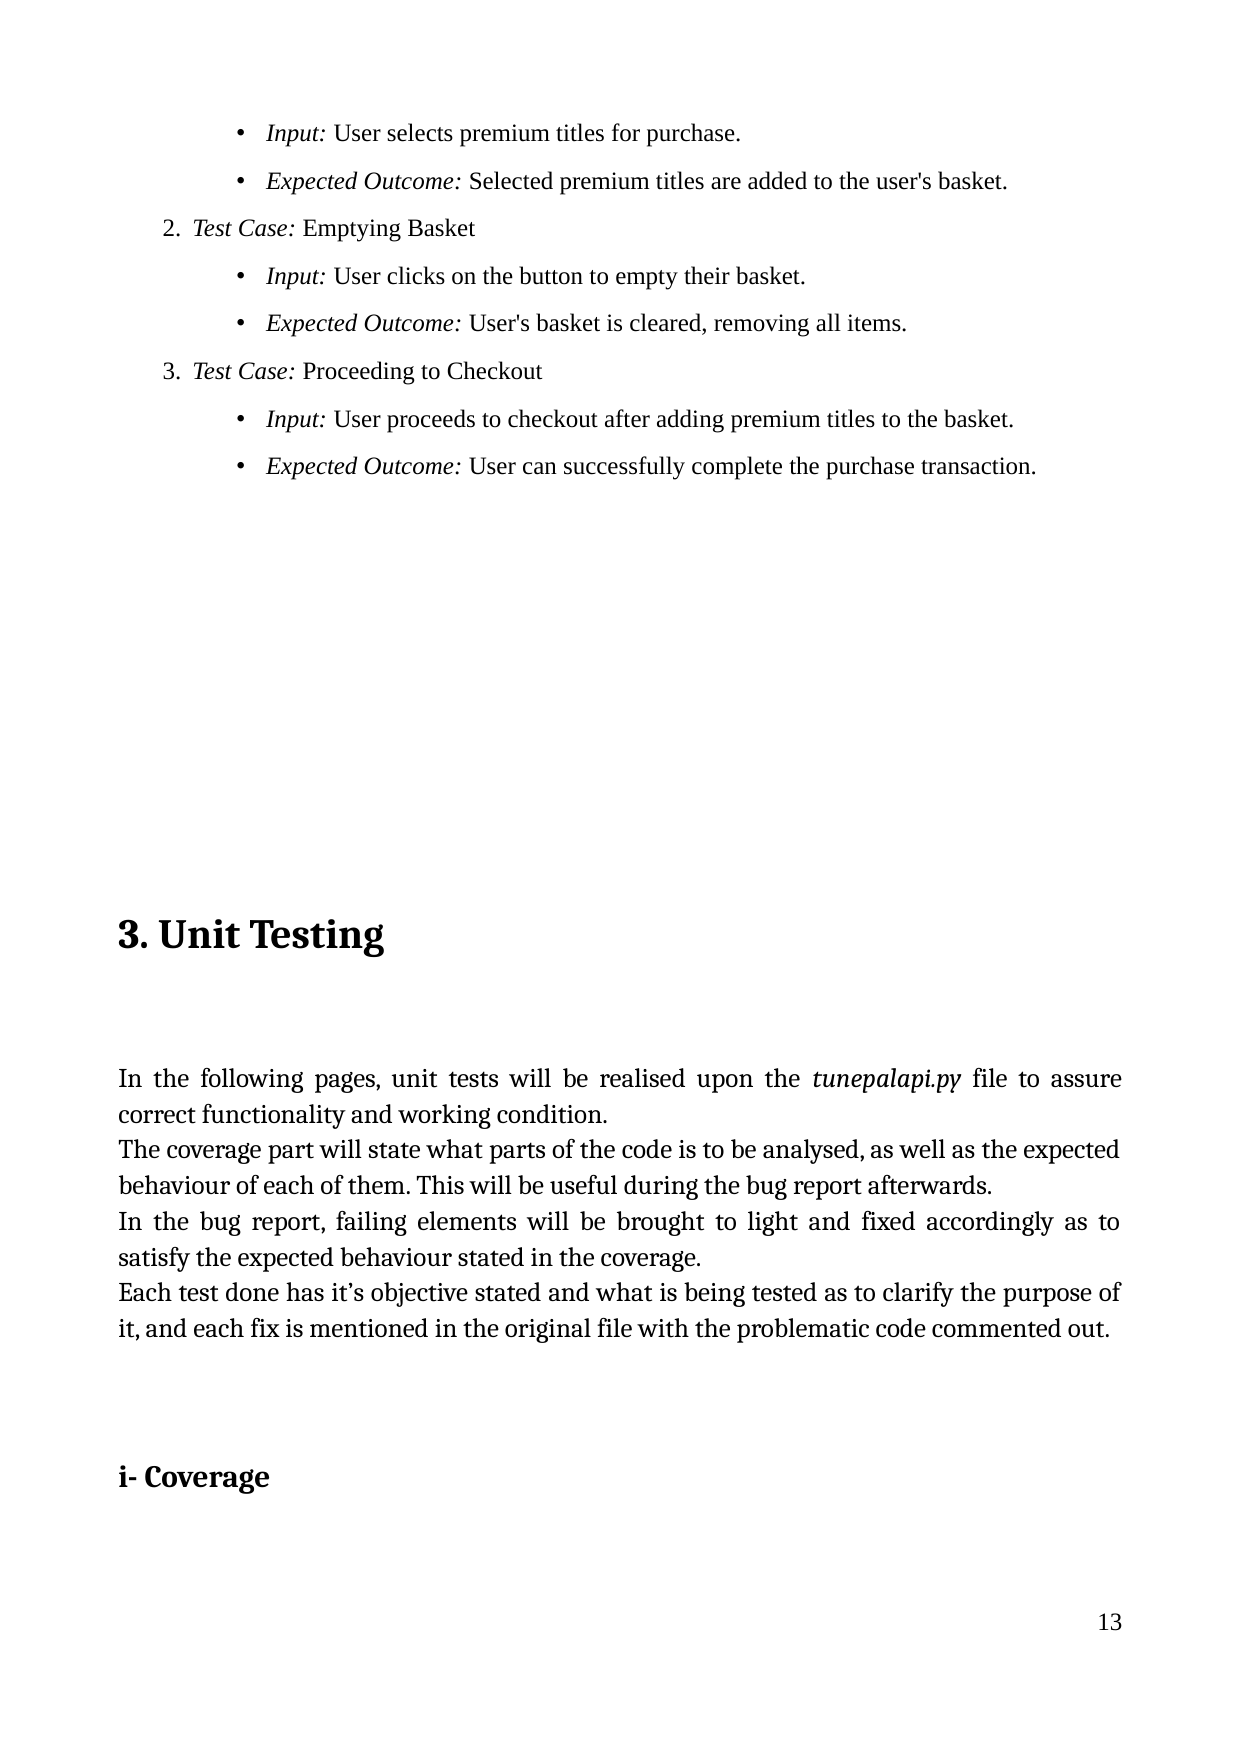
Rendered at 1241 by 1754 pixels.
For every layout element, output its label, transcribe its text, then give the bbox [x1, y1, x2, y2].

list Test Case: Emptying Basket [162, 213, 1122, 242]
list Expected Outcome: User's basket is cleared, removing all items. [236, 308, 1122, 337]
text 3. Unit Testing [118, 911, 1122, 959]
text In the following pages, unit tests will be realised upon the tunepalapi.py file to assure correct functionality and working condition. [118, 1063, 1122, 1130]
text i- Coverage [118, 1459, 1122, 1495]
list Input: User clicks on the button to empty their basket. [236, 261, 1122, 290]
text In the bug report, failing elements will be brought to light and fixed accordingly as to satisfy the expected behaviour stated in the coverage. [118, 1206, 1122, 1273]
list Input: User selects premium titles for purchase. [236, 118, 1122, 147]
text The coverage part will state what parts of the code is to be analysed, as well as the expected behaviour of each of them. This will be useful during the bug report afterwards. [118, 1134, 1122, 1201]
list Expected Outcome: Selected premium titles are added to the user's basket. [236, 166, 1122, 194]
list Expected Outcome: User can successfully complete the purchase transaction. [236, 451, 1122, 480]
list Input: User proceeds to checkout after adding premium titles to the basket. [236, 404, 1122, 432]
text Each test done has it’s objective stated and what is being tested as to clarify the purpose of it, and each fix is mentioned in the original file with the problematic code commented out. [118, 1277, 1122, 1344]
list Test Case: Proceeding to Checkout [162, 356, 1122, 385]
